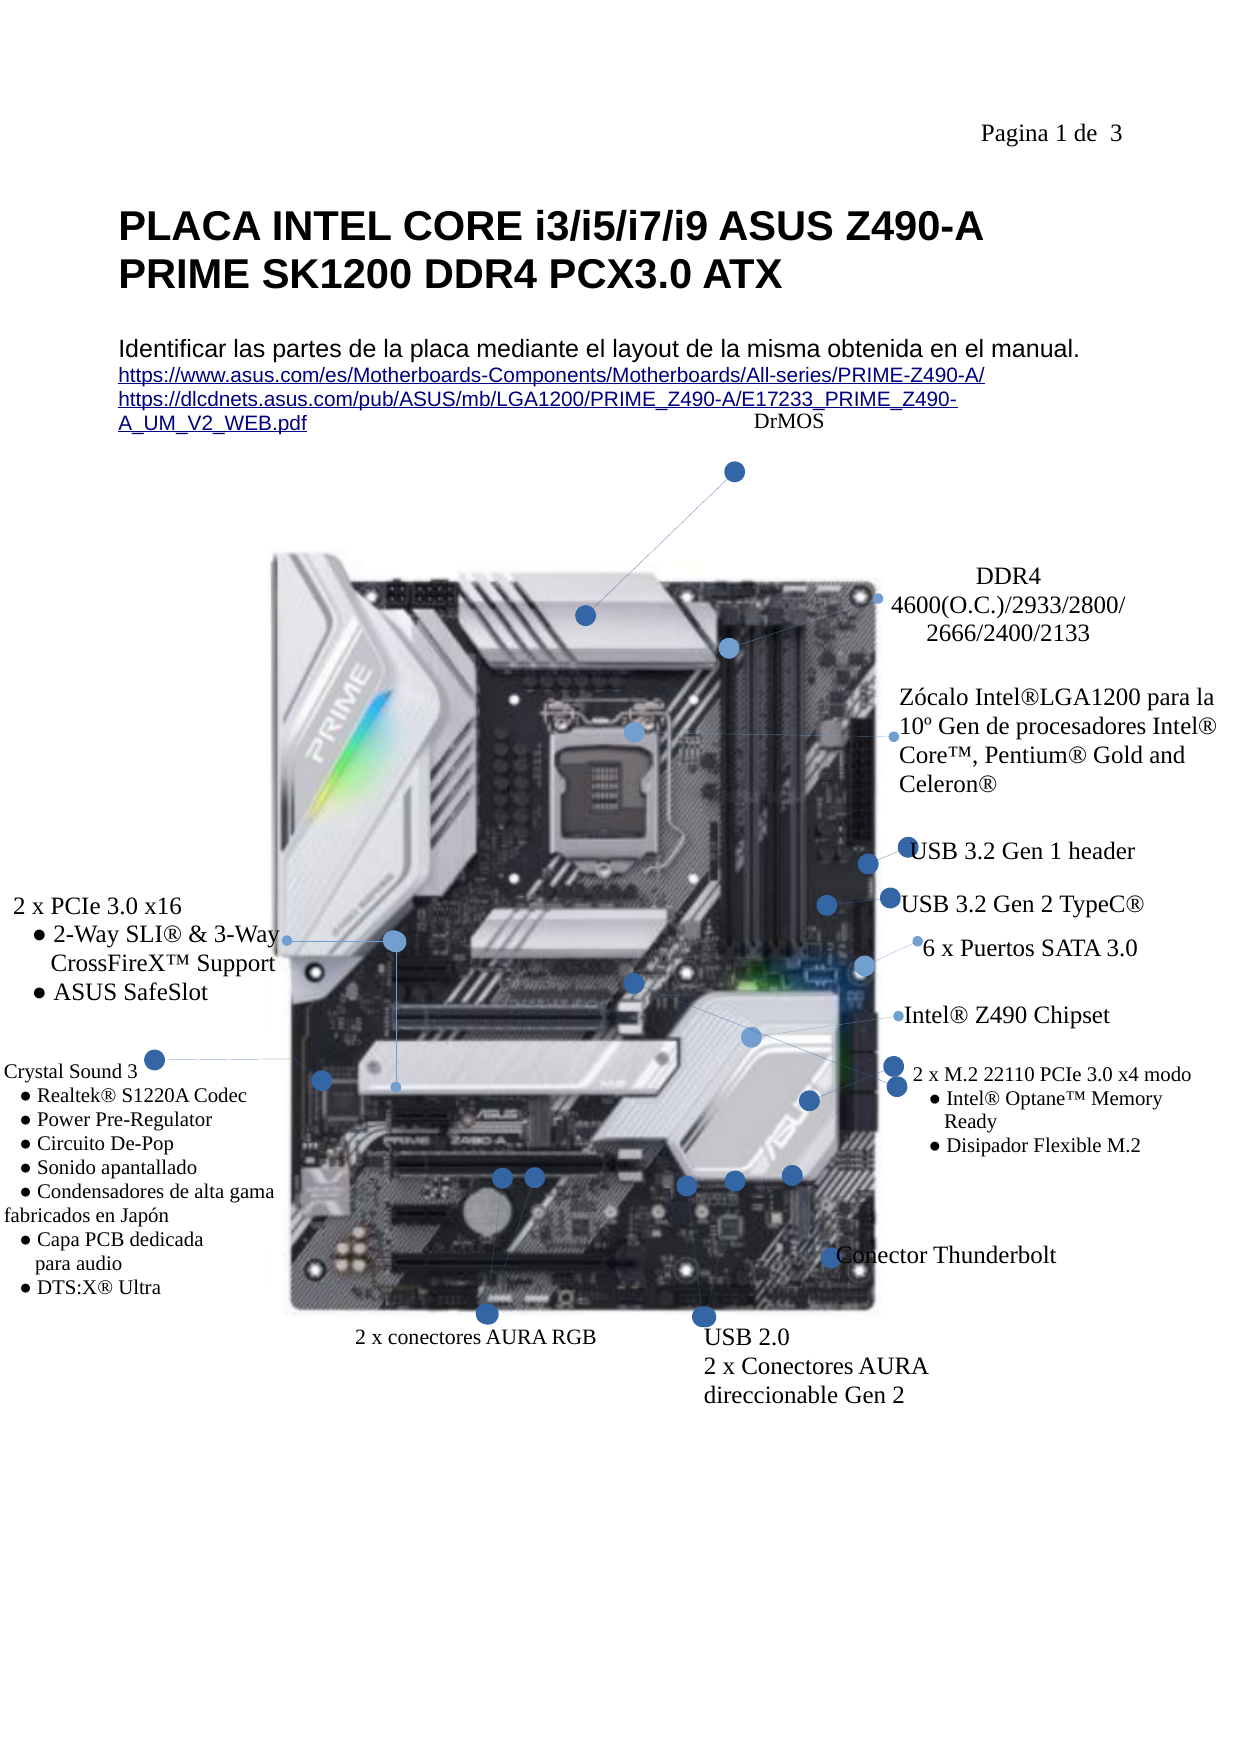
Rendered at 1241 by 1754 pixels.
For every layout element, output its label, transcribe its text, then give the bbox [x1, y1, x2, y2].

picture [265, 549, 884, 1320]
picture [769, 1019, 884, 1075]
text https://dlcdnets.asus.com/pub/ASUS/mb/LGA1200/PRIME_Z490-A/E17233_PRIME_Z490-A_UM_V2_WEB.pdf [118, 386, 1122, 434]
title PLACA INTEL CORE i3/i5/i7/i9 ASUS Z490-A PRIME SK1200 DDR4 PCX3.0 ATX [118, 201, 1122, 297]
text Identificar las partes de la placa mediante el layout de la misma obtenida en el manual. [118, 334, 1122, 362]
text https://www.asus.com/es/Motherboards-Components/Motherboards/All-series/PRIME-Z490-A/ [118, 362, 1122, 386]
picture [873, 1072, 884, 1081]
